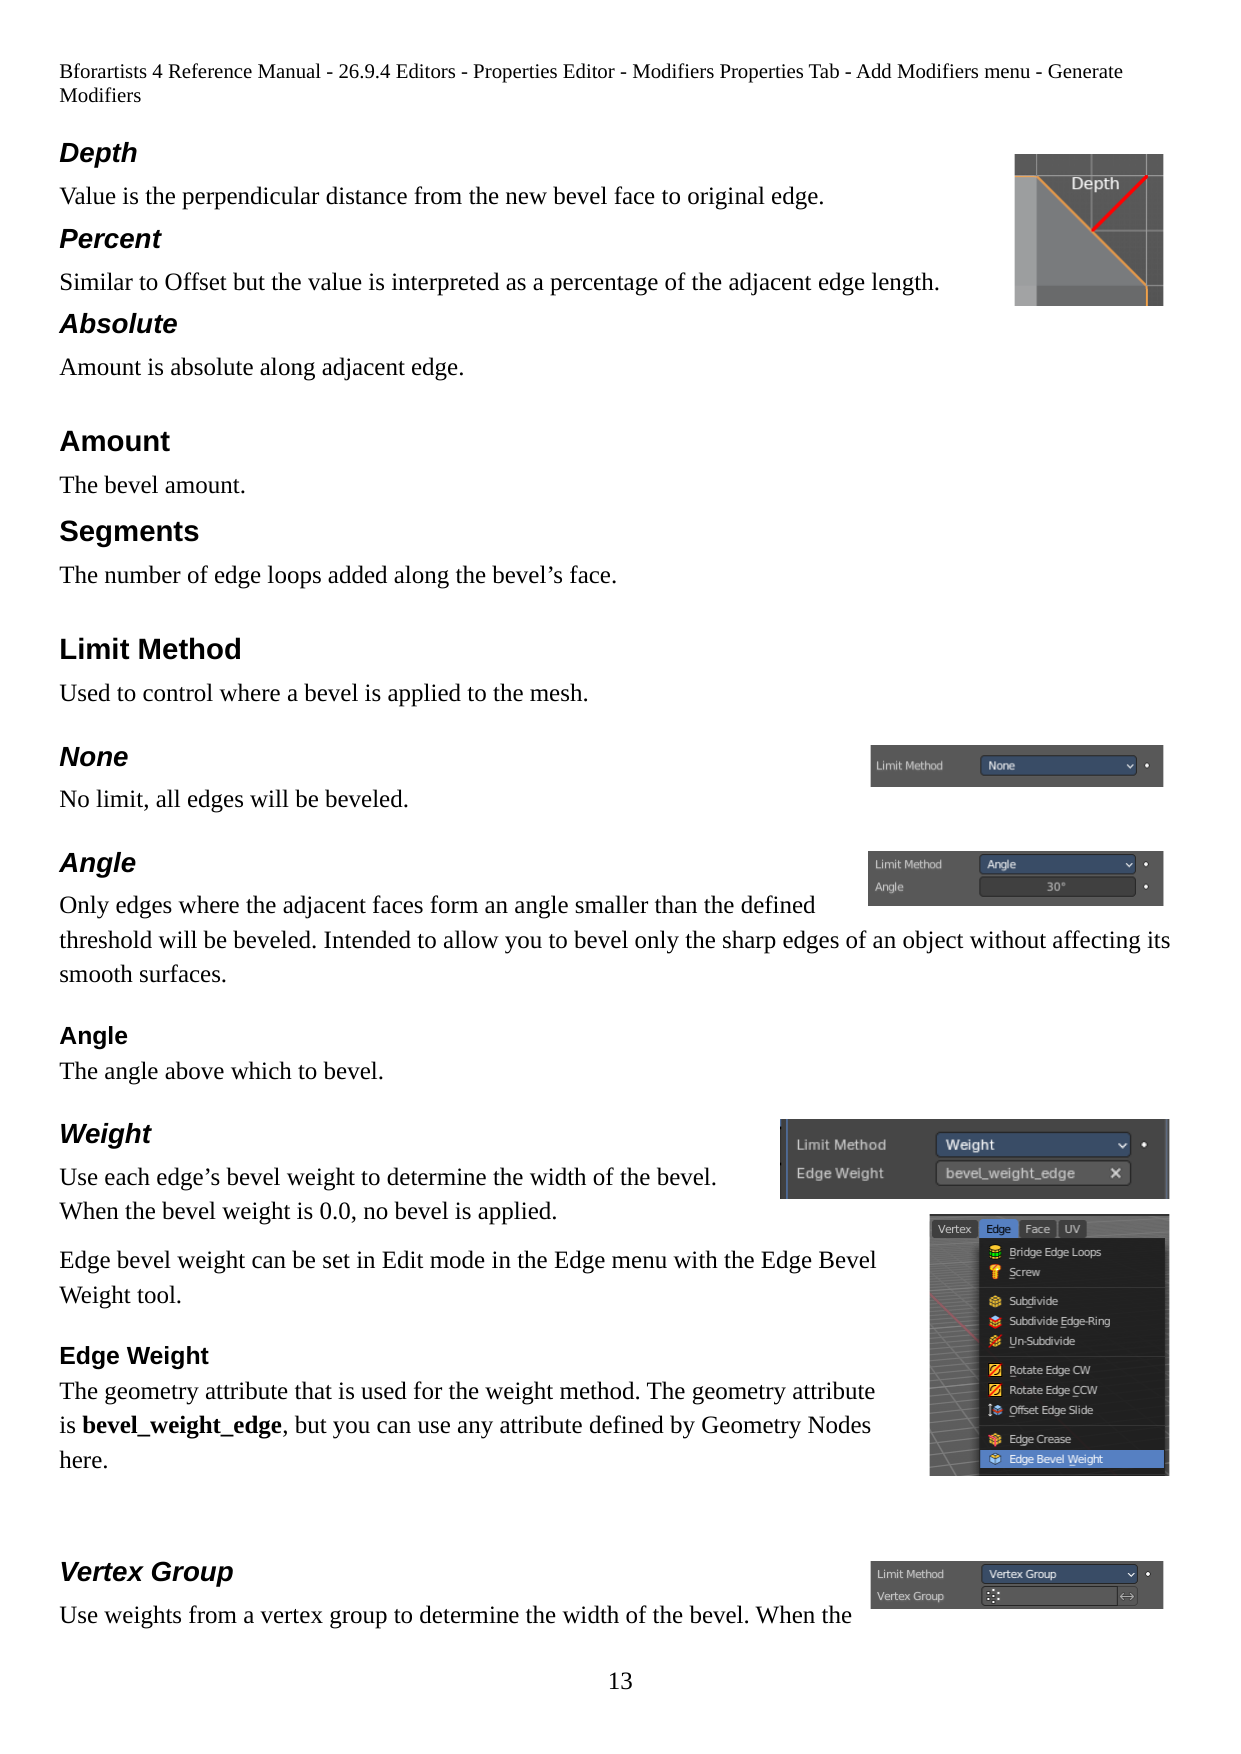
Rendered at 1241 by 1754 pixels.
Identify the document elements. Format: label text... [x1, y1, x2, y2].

subtitle Percent [59, 222, 1014, 254]
text The number of edge loops added along the bevel’s face. [59, 560, 1181, 589]
subtitle [1164, 222, 1181, 254]
text The geometry attribute that is used for the weight method. The geometry attribute is bevel_weight_edge, but you can use any attribute defined by Geometry Nodes here. [59, 1376, 929, 1474]
subtitle Angle [59, 846, 1181, 878]
picture [1014, 154, 1164, 306]
subtitle Depth [59, 137, 1181, 168]
text Edge bevel weight can be set in Edit mode in the Edge menu with the Edge Bevel Weight tool. [59, 1245, 929, 1308]
text Used to control where a bevel is applied to the mesh. [59, 678, 1181, 707]
text Use weights from a vertex group to determine the width of the bevel. When the [59, 1600, 1181, 1629]
text Amount is absolute along adjacent edge. [59, 352, 1181, 381]
subtitle Absolute [59, 308, 1181, 340]
picture [780, 1119, 1170, 1199]
text Similar to Offset but the value is interpreted as a percentage of the adjacent edge length. [59, 267, 1014, 295]
subtitle Angle [59, 1021, 1181, 1049]
text No limit, all edges will be beveled. [59, 784, 1181, 813]
subtitle Vertex Group [59, 1556, 1181, 1587]
picture [929, 1214, 1170, 1476]
text Use each edge’s bevel weight to determine the width of the bevel. When the bevel weight is 0.0, no bevel is applied. [59, 1162, 1181, 1225]
text Value is the perpendicular distance from the new bevel face to original edge. [59, 181, 1014, 210]
picture [870, 745, 1164, 787]
subtitle Segments [59, 514, 1181, 548]
subtitle Weight [59, 1117, 1181, 1149]
subtitle [1170, 1341, 1181, 1370]
picture [870, 1561, 1164, 1609]
subtitle None [59, 740, 1181, 772]
text The bevel amount. [59, 471, 1181, 499]
subtitle Amount [59, 424, 1181, 458]
subtitle Edge Weight [59, 1341, 929, 1370]
picture [868, 851, 1164, 906]
text The angle above which to bevel. [59, 1056, 1181, 1084]
subtitle Limit Method [59, 632, 1181, 666]
text Only edges where the adjacent faces form an angle smaller than the defined threshold will be beveled. Intended to allow you to bevel only the sharp edges of an object without affecting its smooth surfaces. [59, 890, 1181, 988]
